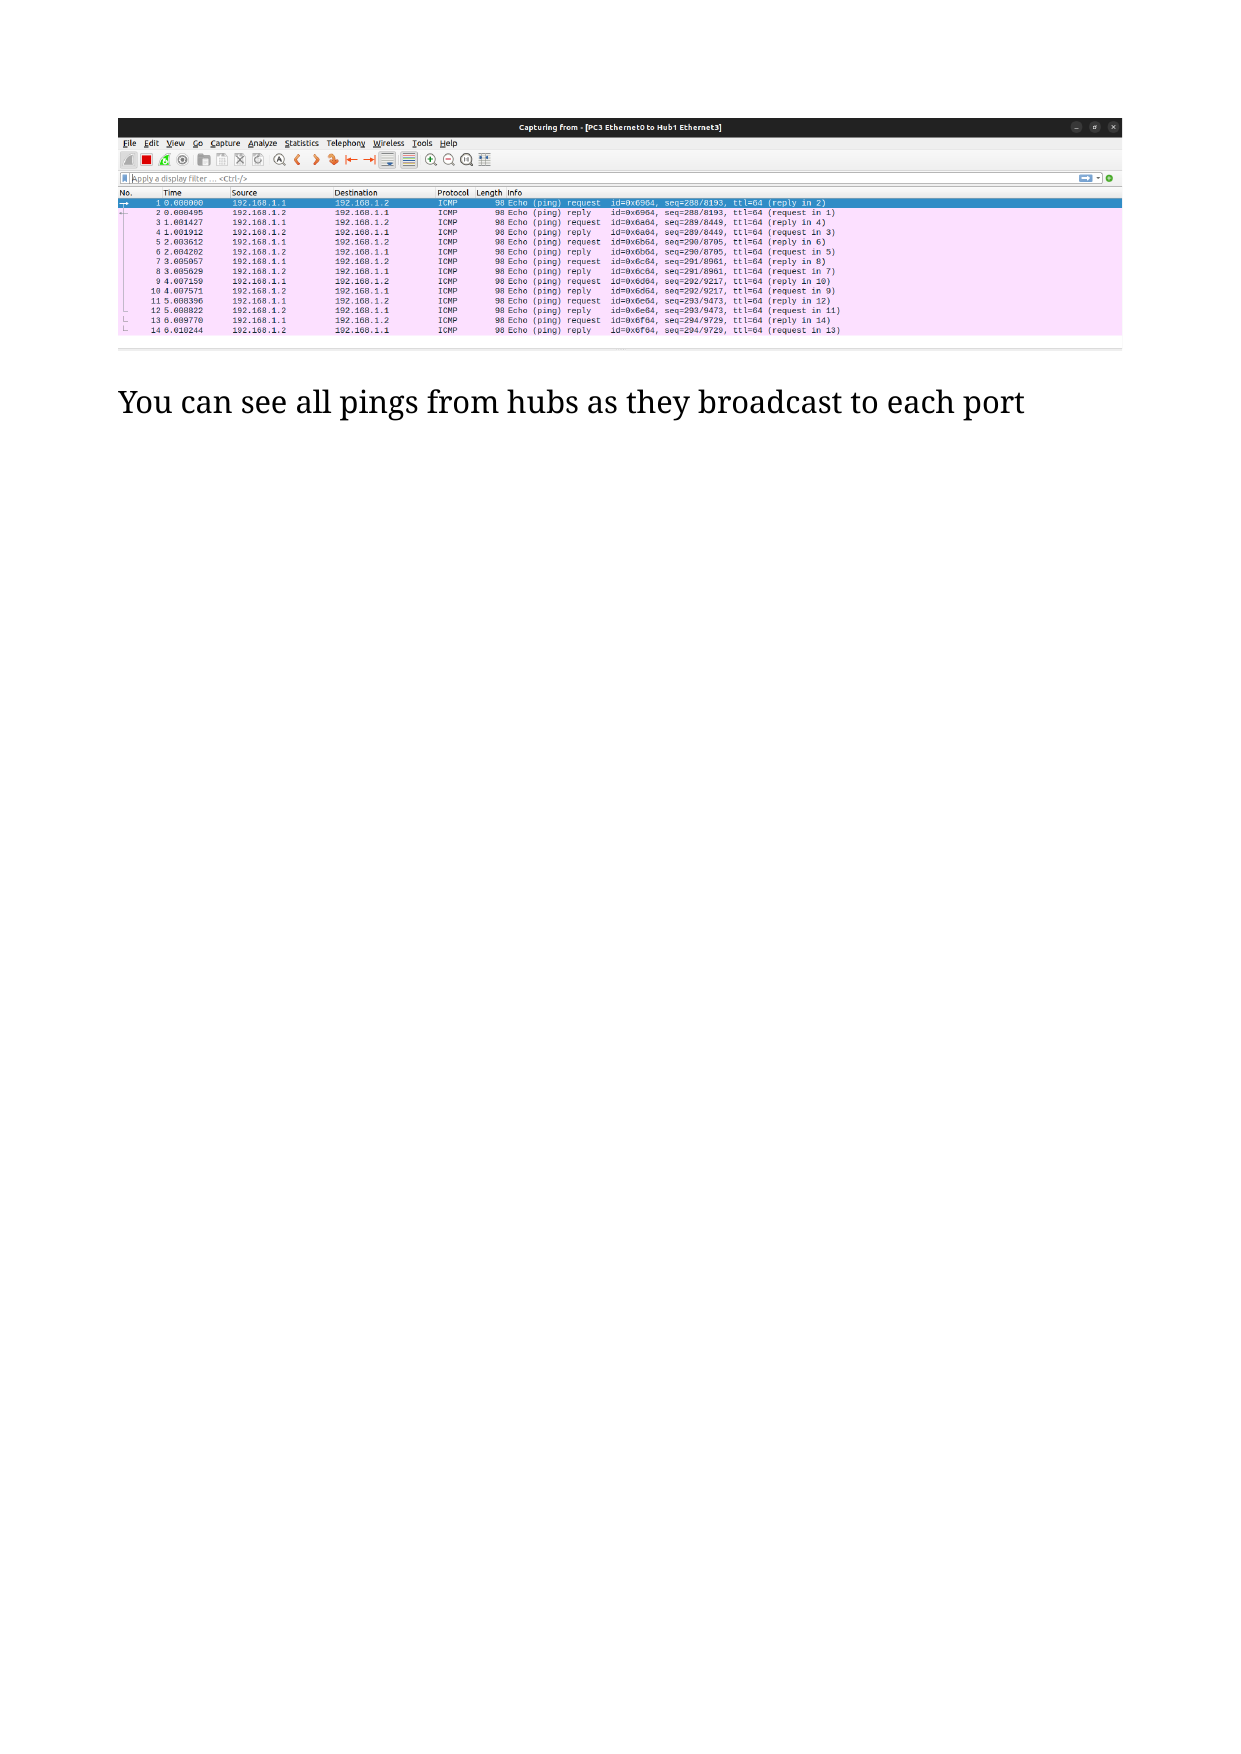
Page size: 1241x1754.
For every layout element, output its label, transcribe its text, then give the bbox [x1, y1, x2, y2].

picture [118, 118, 1123, 351]
text You can see all pings from hubs as they broadcast to each port [118, 351, 1122, 423]
